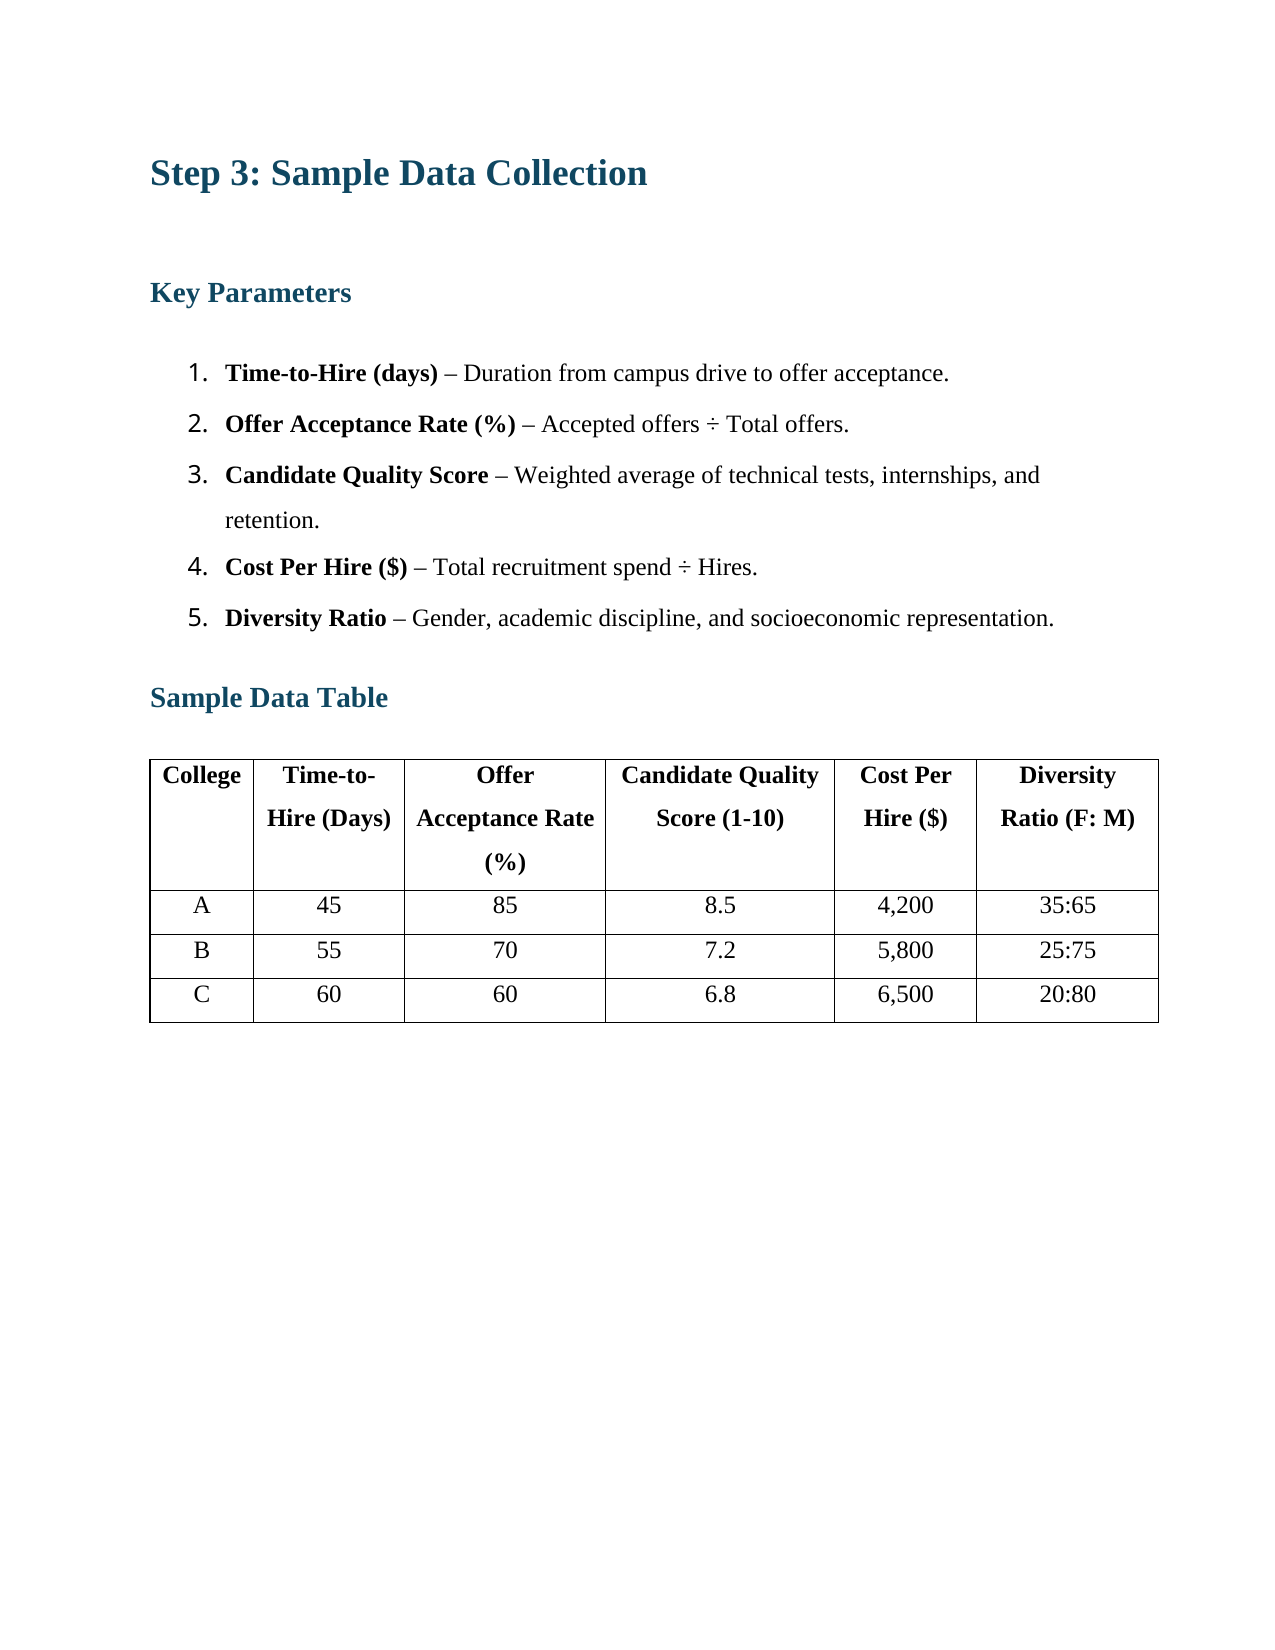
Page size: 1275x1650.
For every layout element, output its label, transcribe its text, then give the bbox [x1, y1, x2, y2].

table_cell 35:65 [977, 891, 1158, 934]
table_header College [151, 760, 253, 889]
table_header Offer Acceptance Rate (%) [405, 760, 605, 889]
table_cell 20:80 [977, 979, 1158, 1022]
table_cell 8.5 [606, 891, 834, 934]
table_cell 45 [254, 891, 404, 934]
list Diversity Ratio – Gender, academic discipline, and socioeconomic representation. [187, 599, 1125, 633]
list Offer Acceptance Rate (%) – Accepted offers ÷ Total offers. [187, 406, 1125, 440]
table_cell C [151, 979, 253, 1022]
table_cell 7.2 [606, 935, 834, 978]
table_cell 70 [405, 935, 605, 978]
subtitle Sample Data Table [150, 680, 1125, 713]
list Time-to-Hire (days) – Duration from campus drive to offer acceptance. [187, 355, 1125, 389]
table_cell 25:75 [977, 935, 1158, 978]
table_header Cost Per Hire ($) [835, 760, 976, 889]
table_header Time-to-Hire (Days) [254, 760, 404, 889]
table_cell 60 [405, 979, 605, 1022]
table_cell 85 [405, 891, 605, 934]
table_cell 60 [254, 979, 404, 1022]
table_cell 4,200 [835, 891, 976, 934]
table_header Diversity Ratio (F: M) [977, 760, 1158, 889]
list Candidate Quality Score – Weighted average of technical tests, internships, and retention. [187, 457, 1125, 534]
table_cell 5,800 [835, 935, 976, 978]
subtitle Key Parameters [150, 275, 1125, 309]
table_cell B [151, 935, 253, 978]
subtitle Step 3: Sample Data Collection [150, 150, 1125, 193]
table_cell 6,500 [835, 979, 976, 1022]
table_cell A [151, 891, 253, 934]
table_header Candidate Quality Score (1-10) [606, 760, 834, 889]
table_cell 6.8 [606, 979, 834, 1022]
list Cost Per Hire ($) – Total recruitment spend ÷ Hires. [187, 548, 1125, 582]
table_cell 55 [254, 935, 404, 978]
